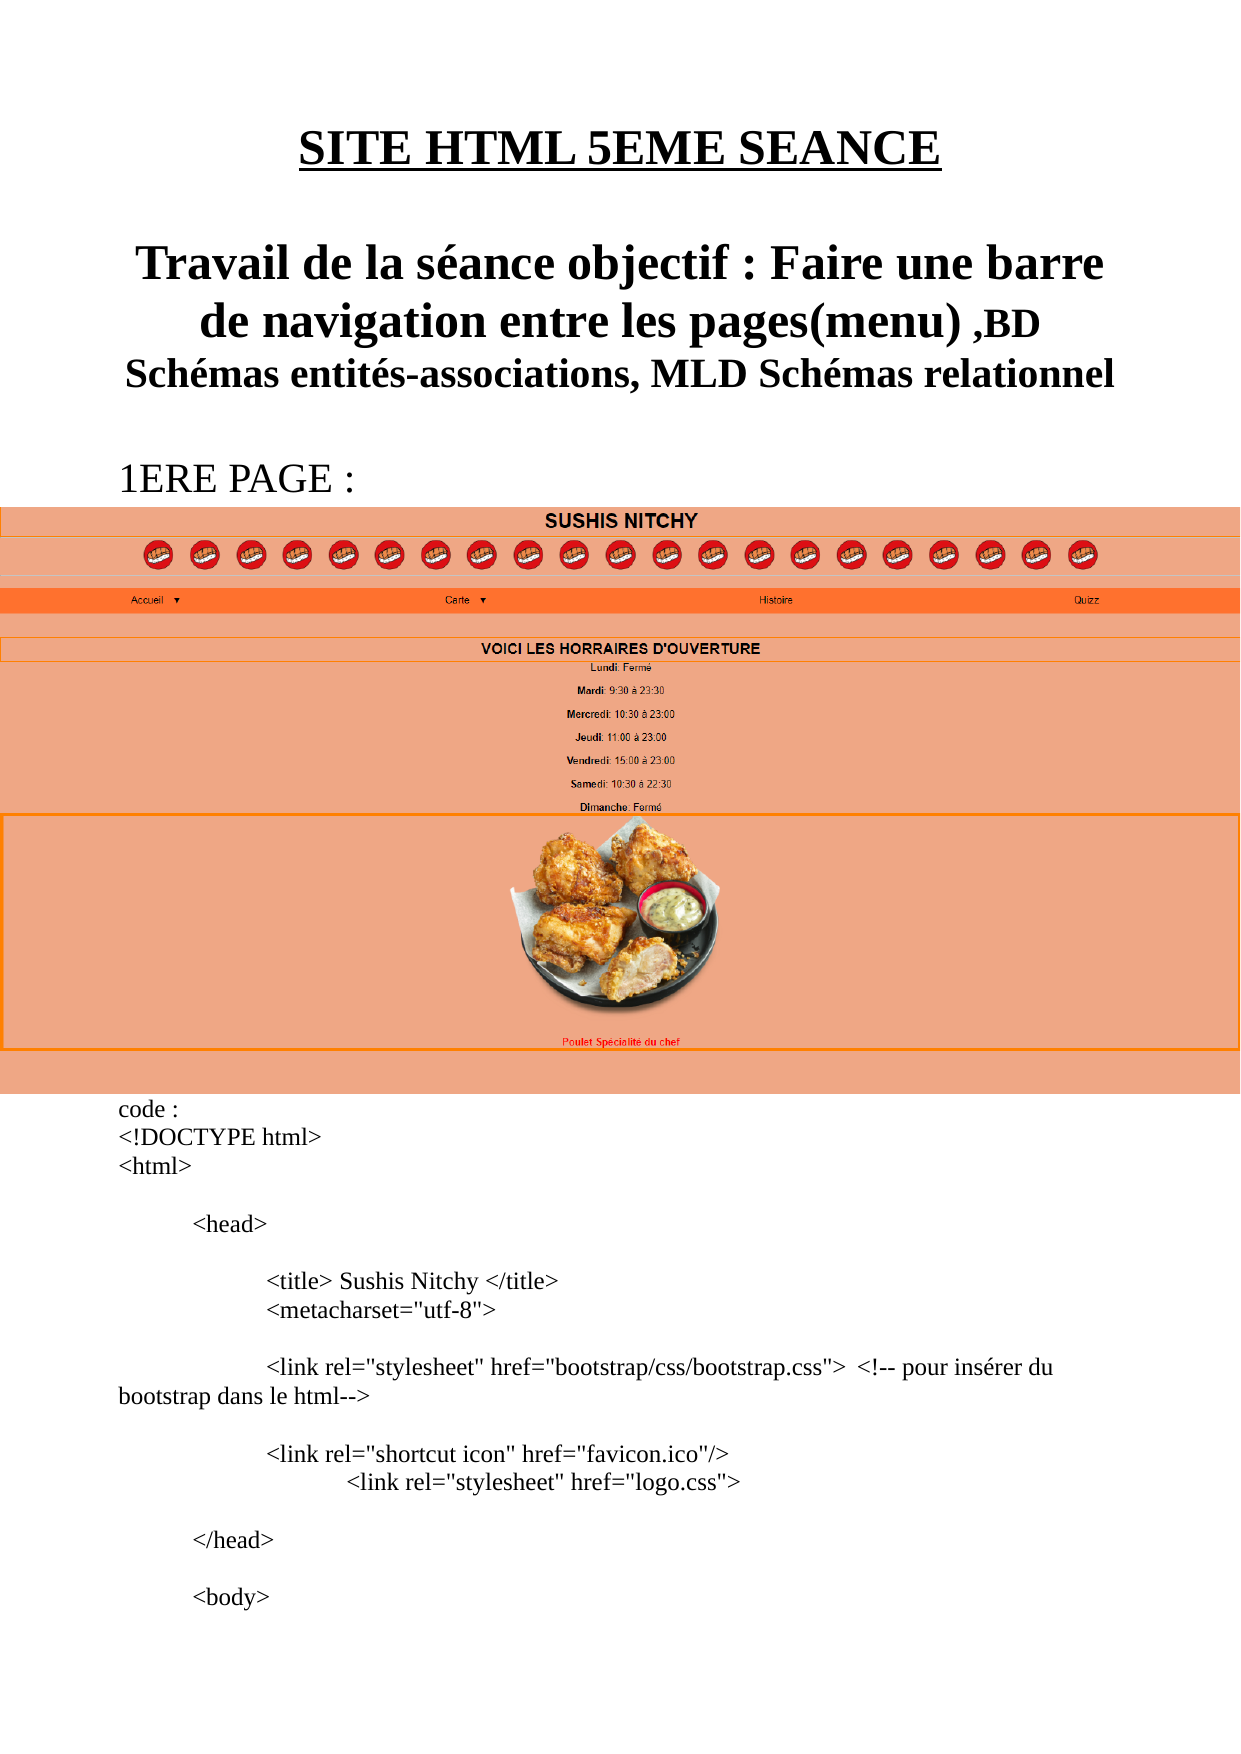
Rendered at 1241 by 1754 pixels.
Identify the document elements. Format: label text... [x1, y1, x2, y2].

text <html> [118, 1151, 1122, 1180]
text 1ERE PAGE : [118, 453, 1122, 501]
text <link rel="stylesheet" href="logo.css"> [118, 1467, 1122, 1496]
text SITE HTML 5EME SEANCE [118, 118, 1122, 176]
text </head> [118, 1525, 1122, 1554]
text <metacharset="utf-8"> [118, 1295, 1122, 1324]
text <body> [118, 1582, 1122, 1611]
text <!DOCTYPE html> [118, 1122, 1122, 1151]
text [118, 501, 1122, 507]
text Travail de la séance objectif : Faire une barre de navigation entre les pages(menu) ,BD Schémas entités-associations, MLD Schémas relationnel [118, 233, 1122, 396]
text <link rel="shortcut icon" href="favicon.ico"/> [118, 1439, 1122, 1467]
picture [0, 507, 1241, 1094]
text <link rel="stylesheet" href="bootstrap/css/bootstrap.css"> <!-- pour insérer du bootstrap dans le html--> [118, 1352, 1122, 1410]
text code : [118, 1094, 1122, 1122]
text <title> Sushis Nitchy </title> [118, 1266, 1122, 1295]
text <head> [118, 1209, 1122, 1237]
